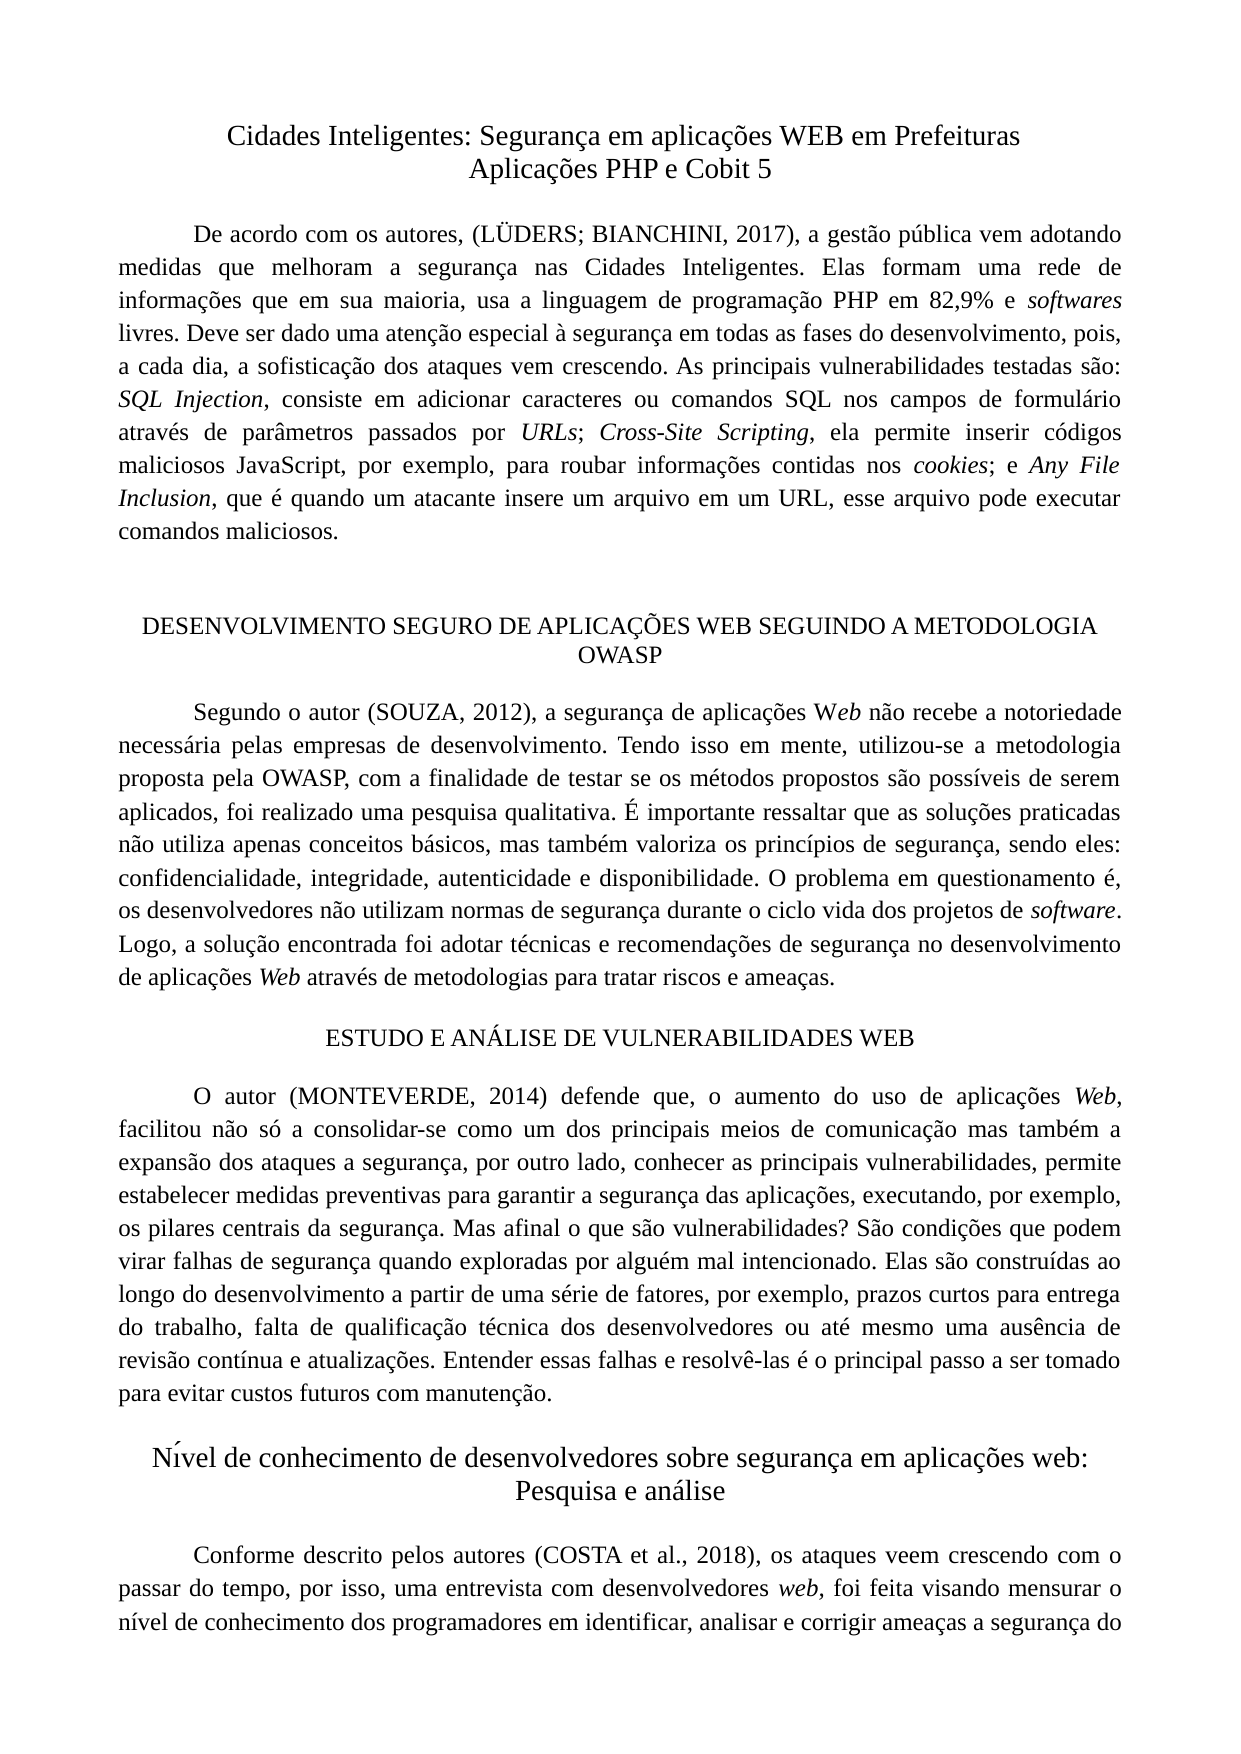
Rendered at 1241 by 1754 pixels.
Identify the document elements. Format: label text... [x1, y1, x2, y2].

text DESENVOLVIMENTO SEGURO DE APLICAÇÕES WEB SEGUINDO A METODOLOGIA OWASP [118, 611, 1122, 669]
text Nı́vel de conhecimento de desenvolvedores sobre segurança em aplicações web: Pesquisa e análise [118, 1440, 1122, 1507]
text Cidades Inteligentes: Segurança em aplicações WEB em Prefeituras [118, 118, 1122, 152]
text Segundo o autor (SOUZA, 2012), a segurança de aplicações Web não recebe a notoriedade necessária pelas empresas de desenvolvimento. Tendo isso em mente, utilizou-se a metodologia proposta pela OWASP, com a finalidade de testar se os métodos propostos são possíveis de serem aplicados, foi realizado uma pesquisa qualitativa. É importante ressaltar que as soluções praticadas não utiliza apenas conceitos básicos, mas também valoriza os princípios de segurança, sendo eles: confidencialidade, integridade, autenticidade e disponibilidade. O problema em questionamento é, os desenvolvedores não utilizam normas de segurança durante o ciclo vida dos projetos de software. Logo, a solução encontrada foi adotar técnicas e recomendações de segurança no desenvolvimento de aplicações Web através de metodologias para tratar riscos e ameaças. [118, 697, 1122, 990]
text Aplicações PHP e Cobit 5 [118, 152, 1122, 185]
text De acordo com os autores, (LÜDERS; BIANCHINI, 2017), a gestão pública vem adotando medidas que melhoram a segurança nas Cidades Inteligentes. Elas formam uma rede de informações que em sua maioria, usa a linguagem de programação PHP em 82,9% e softwares livres. Deve ser dado uma atenção especial à segurança em todas as fases do desenvolvimento, pois, a cada dia, a sofisticação dos ataques vem crescendo. As principais vulnerabilidades testadas são: SQL Injection, consiste em adicionar caracteres ou comandos SQL nos campos de formulário através de parâmetros passados por URLs; Cross-Site Scripting, ela permite inserir códigos maliciosos JavaScript, por exemplo, para roubar informações contidas nos cookies; e Any File Inclusion, que é quando um atacante insere um arquivo em um URL, esse arquivo pode executar comandos maliciosos. [118, 219, 1122, 545]
text O autor (MONTEVERDE, 2014) defende que, o aumento do uso de aplicações Web, facilitou não só a consolidar-se como um dos principais meios de comunicação mas também a expansão dos ataques a segurança, por outro lado, conhecer as principais vulnerabilidades, permite estabelecer medidas preventivas para garantir a segurança das aplicações, executando, por exemplo, os pilares centrais da segurança. Mas afinal o que são vulnerabilidades? São condições que podem virar falhas de segurança quando exploradas por alguém mal intencionado. Elas são construídas ao longo do desenvolvimento a partir de uma série de fatores, por exemplo, prazos curtos para entrega do trabalho, falta de qualificação técnica dos desenvolvedores ou até mesmo uma ausência de revisão contínua e atualizações. Entender essas falhas e resolvê-las é o principal passo a ser tomado para evitar custos futuros com manutenção. [118, 1081, 1122, 1407]
text Conforme descrito pelos autores (COSTA et al., 2018), os ataques veem crescendo com o passar do tempo, por isso, uma entrevista com desenvolvedores web, foi feita visando mensurar o nível de conhecimento dos programadores em identificar, analisar e corrigir ameaças a segurança do [118, 1541, 1122, 1635]
text ESTUDO E ANÁLISE DE VULNERABILIDADES WEB [118, 1023, 1122, 1052]
